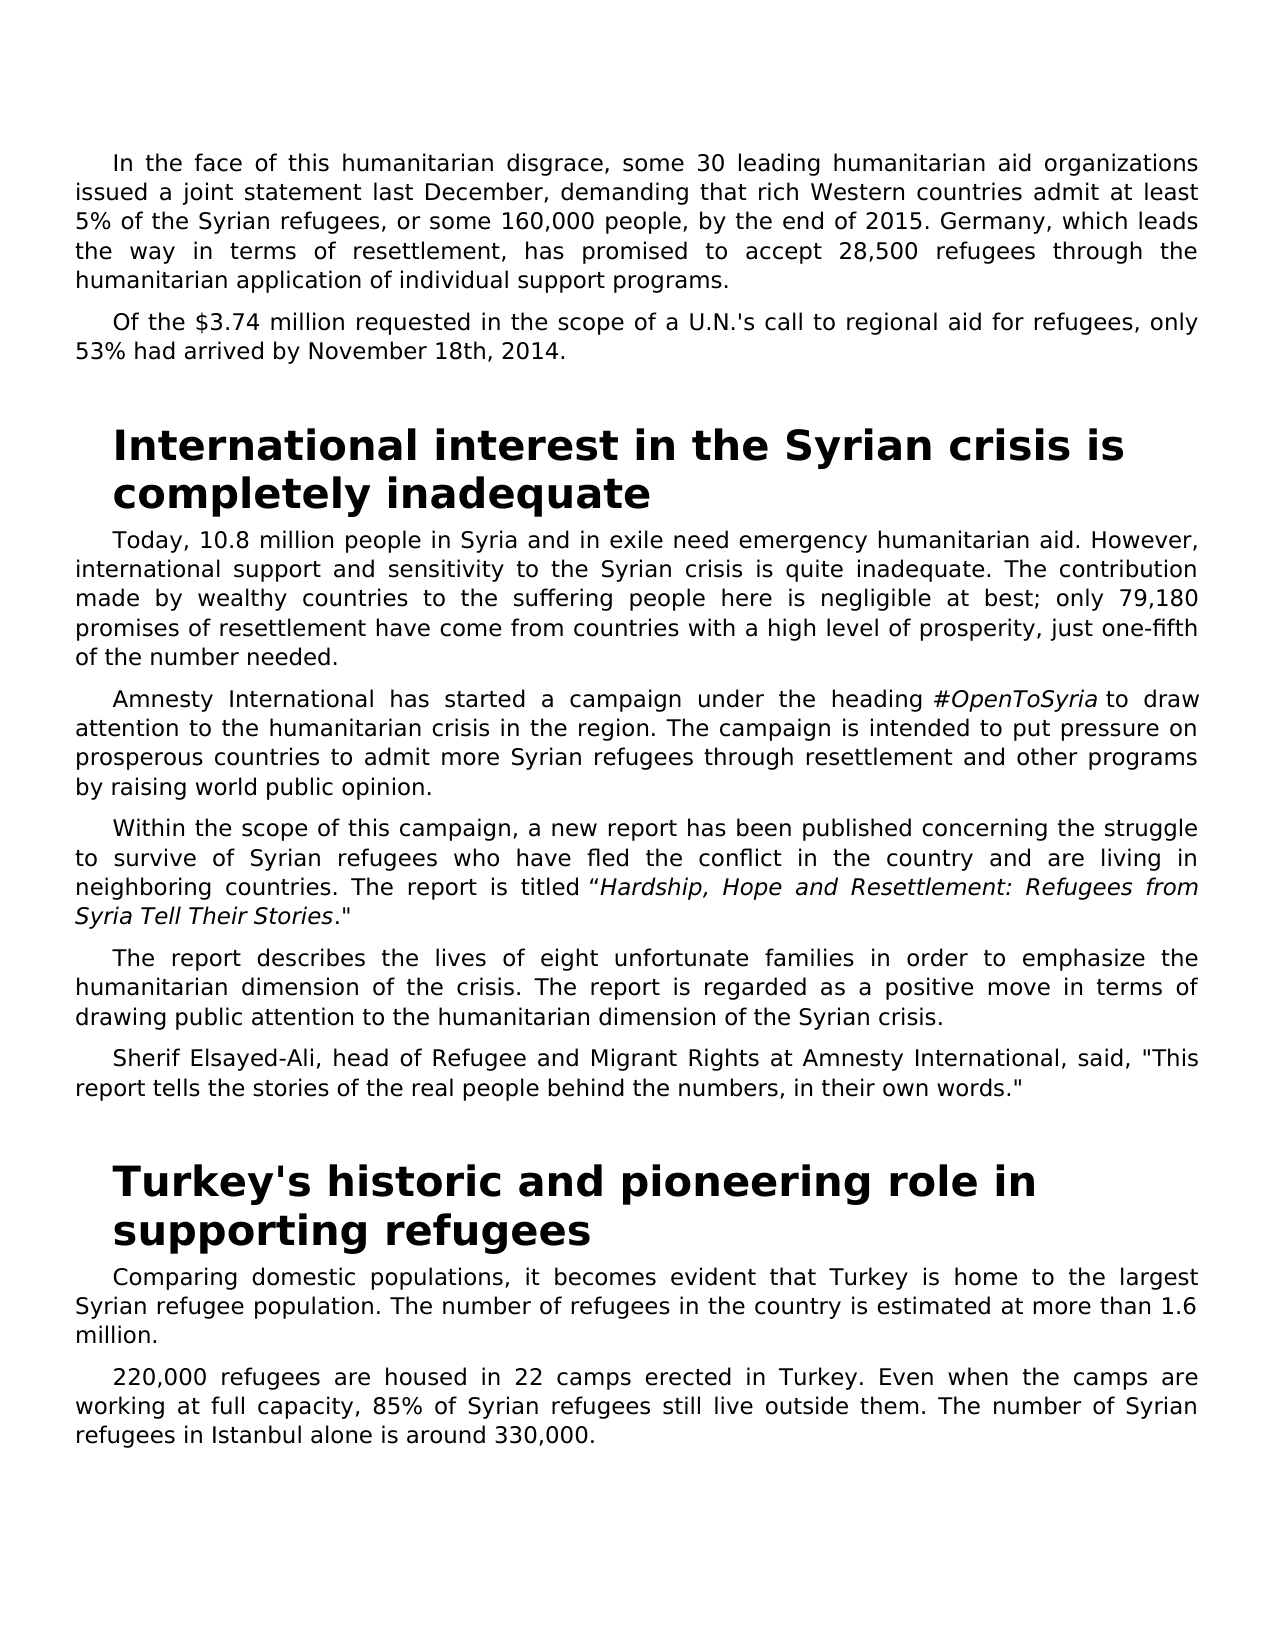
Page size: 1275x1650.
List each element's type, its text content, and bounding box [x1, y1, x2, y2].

text Today, 10.8 million people in Syria and in exile need emergency humanitarian aid. However, international support and sensitivity to the Syrian crisis is quite inadequate. The contribution made by wealthy countries to the suffering people here is negligible at best; only 79,180 promises of resettlement have come from countries with a high level of prosperity, just one-fifth of the number needed. [75, 527, 1200, 671]
subtitle International interest in the Syrian crisis is completely inadequate [112, 422, 1200, 519]
text Of the $3.74 million requested in the scope of a U.N.'s call to regional aid for refugees, only 53% had arrived by November 18th, 2014. [75, 309, 1200, 365]
text Amnesty International has started a campaign under the heading #OpenToSyria to draw attention to the humanitarian crisis in the region. The campaign is intended to put pressure on prosperous countries to admit more Syrian refugees through resettlement and other programs by raising world public opinion. [75, 686, 1200, 800]
text Within the scope of this campaign, a new report has been published concerning the struggle to survive of Syrian refugees who have fled the conflict in the country and are living in neighboring countries. The report is titled “Hardship, Hope and Resettlement: Refugees from Syria Tell Their Stories." [75, 816, 1200, 930]
subtitle Turkey's historic and pioneering role in supporting refugees [112, 1158, 1200, 1255]
text Sherif Elsayed-Ali, head of Refugee and Migrant Rights at Amnesty International, said, "This report tells the stories of the real people behind the numbers, in their own words." [75, 1045, 1200, 1101]
text In the face of this humanitarian disgrace, some 30 leading humanitarian aid organizations issued a joint statement last December, demanding that rich Western countries admit at least 5% of the Syrian refugees, or some 160,000 people, by the end of 2015. Germany, which leads the way in terms of resettlement, has promised to accept 28,500 refugees through the humanitarian application of individual support programs. [75, 150, 1200, 294]
text The report describes the lives of eight unfortunate families in order to emphasize the humanitarian dimension of the crisis. The report is regarded as a positive move in terms of drawing public attention to the humanitarian dimension of the Syrian crisis. [75, 945, 1200, 1030]
text Comparing domestic populations, it becomes evident that Turkey is home to the largest Syrian refugee population. The number of refugees in the country is estimated at more than 1.6 million. [75, 1264, 1200, 1349]
text 220,000 refugees are housed in 22 camps erected in Turkey. Even when the camps are working at full capacity, 85% of Syrian refugees still live outside them. The number of Syrian refugees in Istanbul alone is around 330,000. [75, 1364, 1200, 1449]
